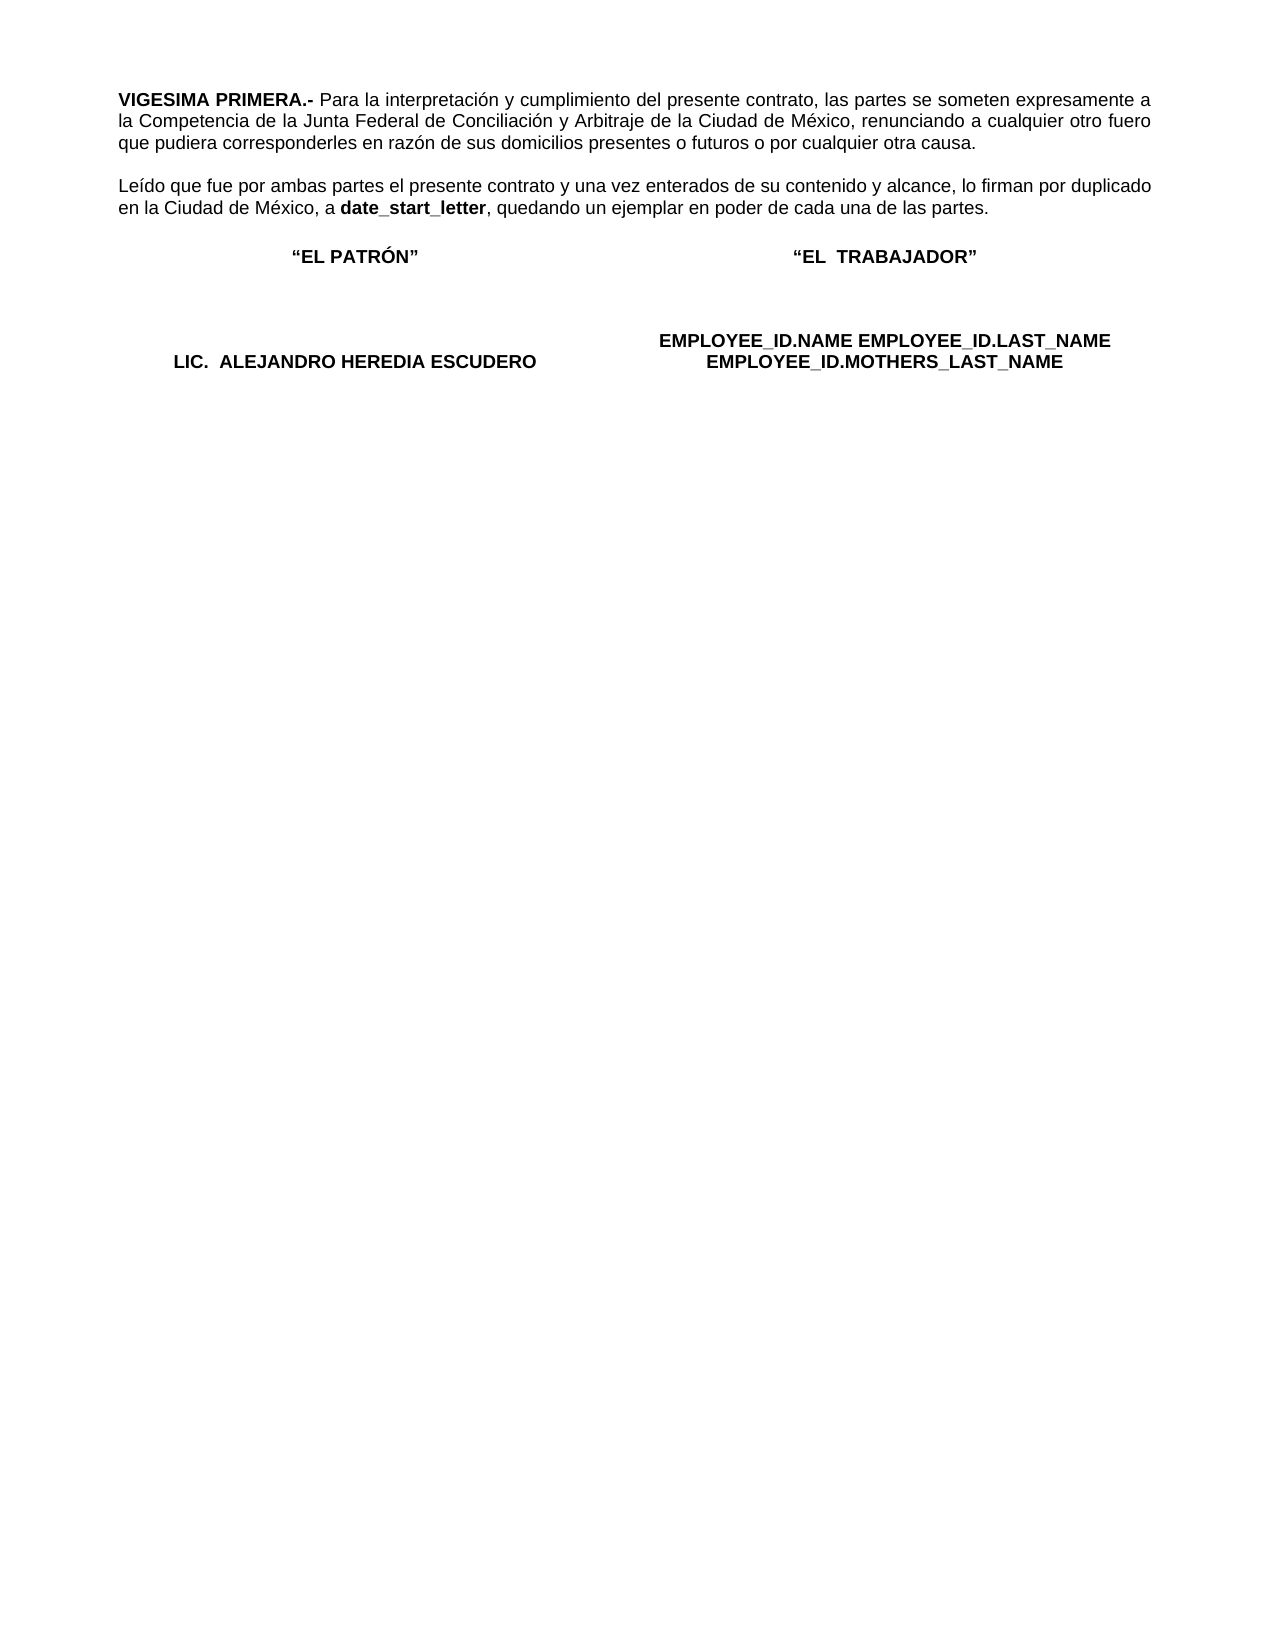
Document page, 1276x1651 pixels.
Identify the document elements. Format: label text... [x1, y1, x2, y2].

text VIGESIMA PRIMERA.- Para la interpretación y cumplimiento del presente contrato, las partes se someten expresamente a la Competencia de la Junta Federal de Conciliación y Arbitraje de la Ciudad de México, renunciando a cualquier otro fuero que pudiera corresponderles en razón de sus domicilios presentes o futuros o por cualquier otra causa. [118, 89, 1152, 153]
table_header “EL PATRÓN” [118, 240, 592, 268]
table_cell LIC. ALEJANDRO HEREDIA ESCUDERO [118, 268, 592, 373]
table_cell employee_id.name employee_id.last_name employee_id.mothers_last_name [592, 268, 1178, 373]
table_header “EL TRABAJADOR” [592, 240, 1178, 268]
text Leído que fue por ambas partes el presente contrato y una vez enterados de su contenido y alcance, lo firman por duplicado en la Ciudad de México, a date_start_letter, quedando un ejemplar en poder de cada una de las partes. [118, 175, 1152, 218]
